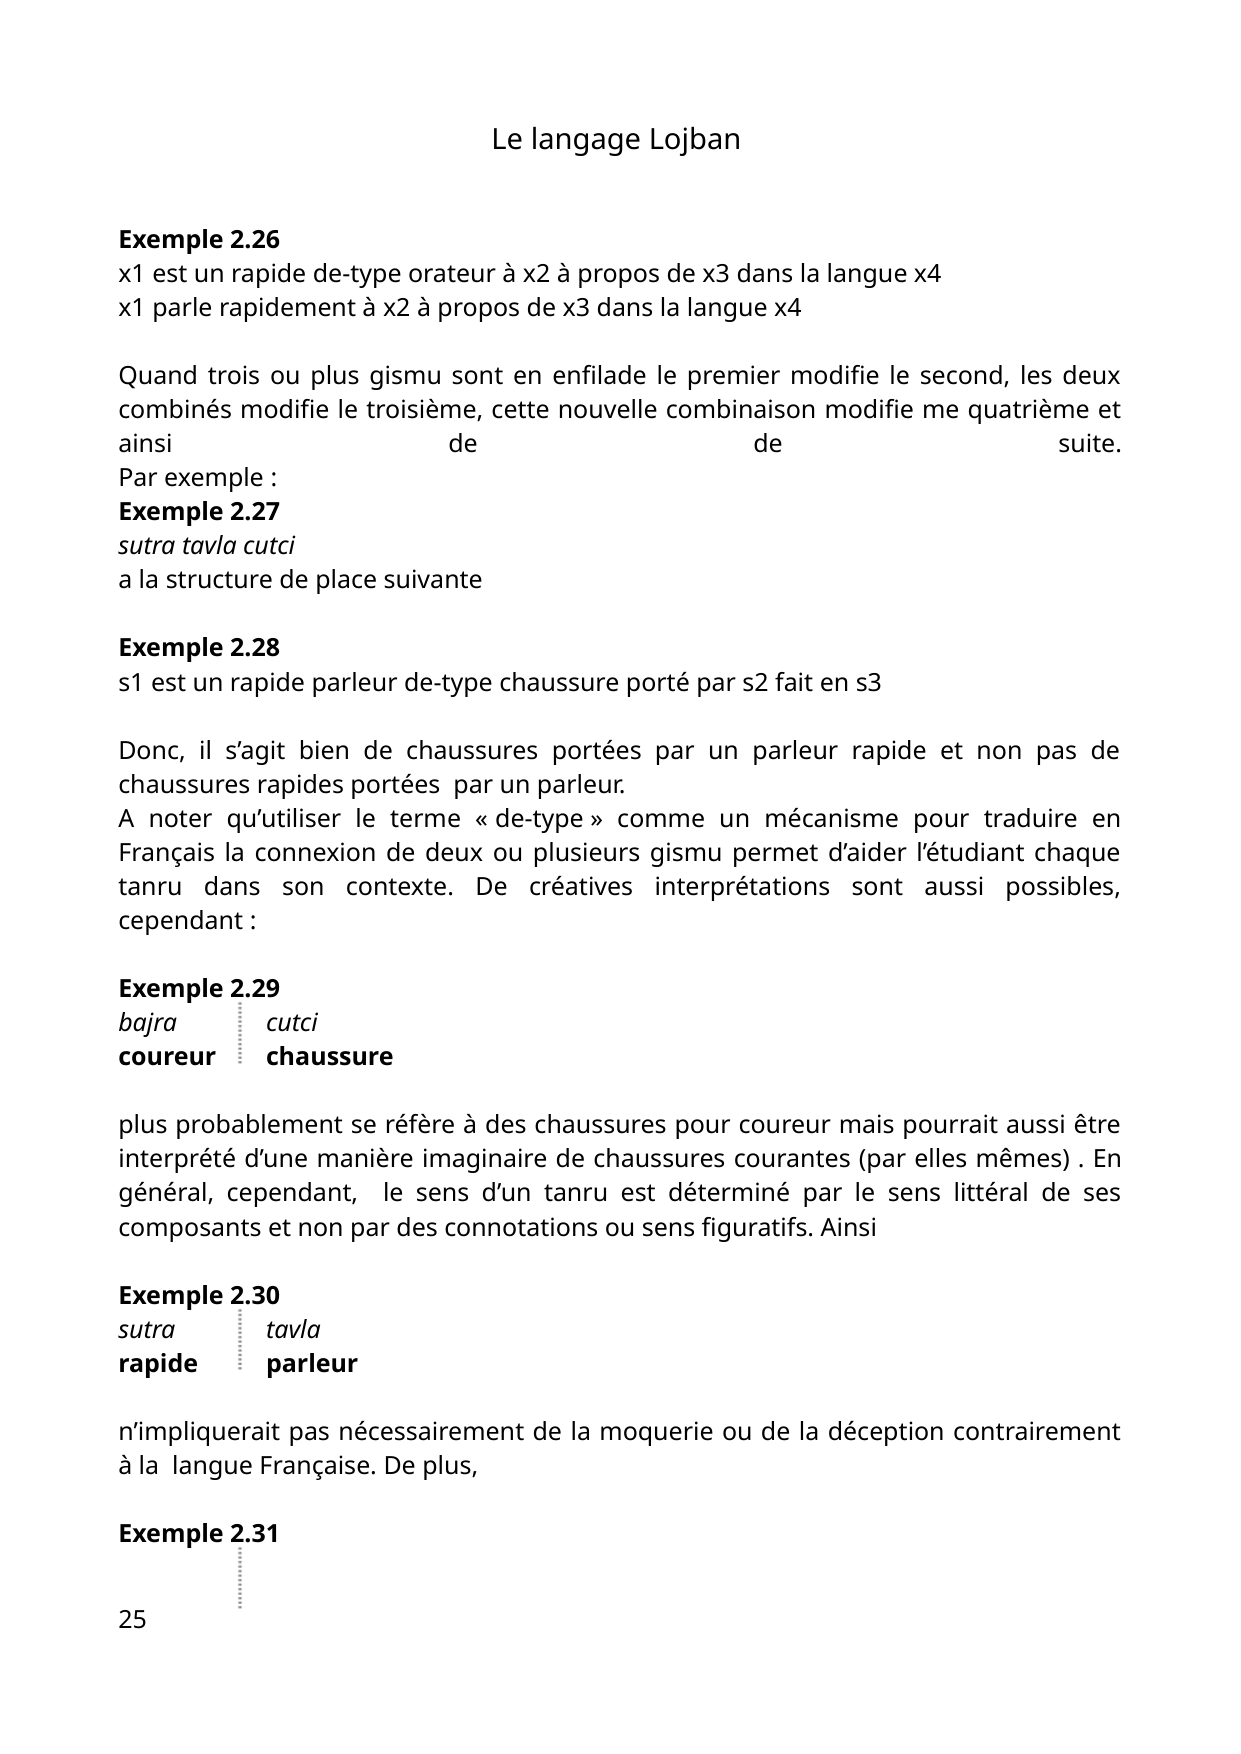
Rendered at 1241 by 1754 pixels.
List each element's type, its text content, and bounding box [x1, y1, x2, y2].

text tavla [249, 1311, 1122, 1345]
picture [232, 1541, 249, 1613]
text Exemple 2.30 [118, 1277, 1122, 1311]
text a la structure de place suivante [118, 562, 1122, 596]
text Exemple 2.27 [118, 494, 1122, 528]
text plus probablement se réfère à des chaussures pour coureur mais pourrait aussi être interprété d’une manière imaginaire de chaussures courantes (par elles mêmes) . En général, cependant, le sens d’un tanru est déterminé par le sens littéral de ses composants et non par des connotations ou sens figuratifs. Ainsi [118, 1107, 1122, 1243]
text n’impliquerait pas nécessairement de la moquerie ou de la déception contrairement à la langue Française. De plus, [118, 1413, 1122, 1482]
text bajra [118, 1005, 232, 1039]
text x1 est un rapide de-type orateur à x2 à propos de x3 dans la langue x4 [118, 255, 1122, 289]
text x1 parle rapidement à x2 à propos de x3 dans la langue x4 [118, 289, 1122, 323]
text s1 est un rapide parleur de-type chaussure porté par s2 fait en s3 [118, 664, 1122, 698]
picture [232, 996, 249, 1068]
text coureur chaussure [118, 1039, 1122, 1073]
text A noter qu’utiliser le terme « de-type » comme un mécanisme pour traduire en Français la connexion de deux ou plusieurs gismu permet d’aider l’étudiant chaque tanru dans son contexte. De créatives interprétations sont aussi possibles, cependant : [118, 800, 1122, 937]
text sutra tavla cutci [118, 528, 1122, 562]
text Exemple 2.29 [118, 971, 1122, 1005]
text rapide parleur [118, 1345, 1122, 1379]
text Exemple 2.28 [118, 630, 1122, 664]
picture [232, 1303, 249, 1374]
text Exemple 2.26 [118, 221, 1122, 255]
text cutci [249, 1005, 1122, 1039]
text sutra [118, 1311, 232, 1345]
text Exemple 2.31 [118, 1516, 1122, 1550]
text Quand trois ou plus gismu sont en enfilade le premier modifie le second, les deux combinés modifie le troisième, cette nouvelle combinaison modifie me quatrième et ainsi de de suite. Par exemple : [118, 358, 1122, 494]
text Donc, il s’agit bien de chaussures portées par un parleur rapide et non pas de chaussures rapides portées par un parleur. [118, 732, 1122, 800]
